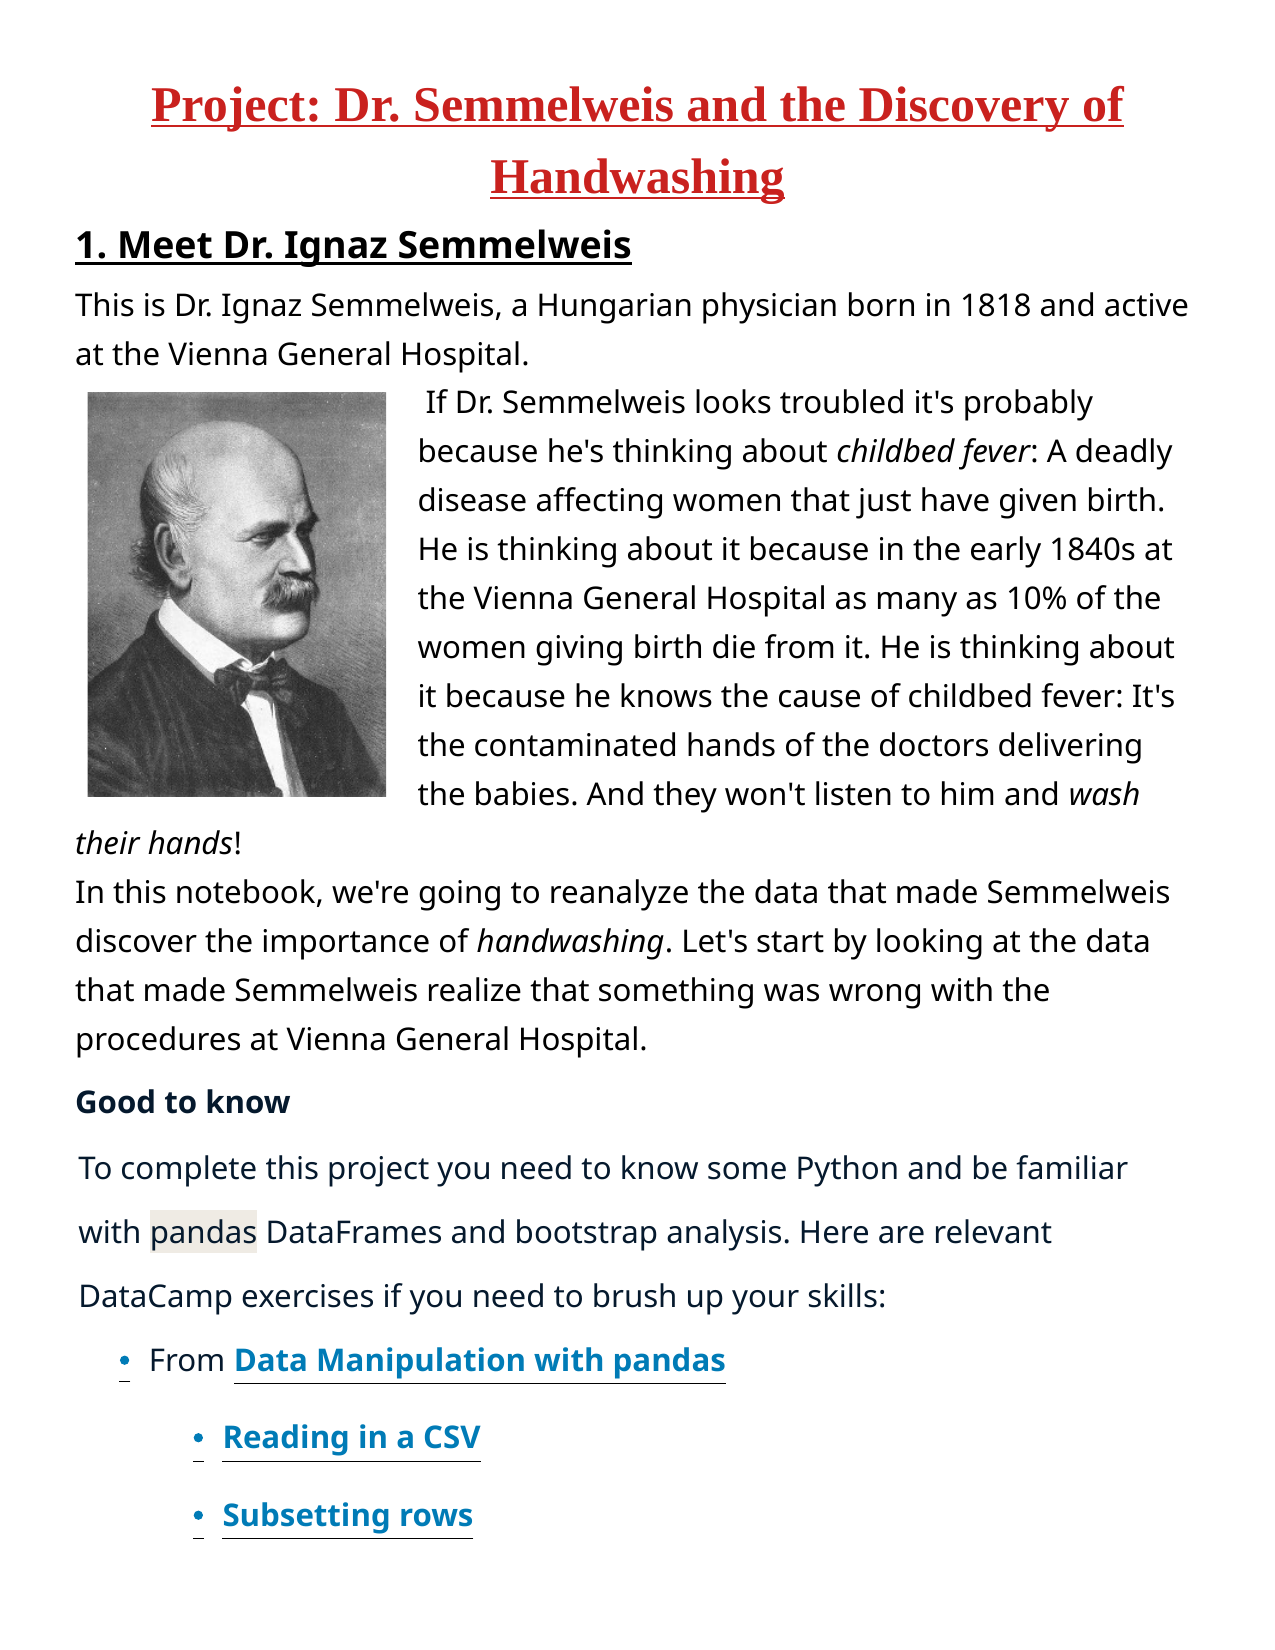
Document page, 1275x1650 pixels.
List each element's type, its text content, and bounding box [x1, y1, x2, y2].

text In this notebook, we're going to reanalyze the data that made Semmelweis discover the importance of handwashing. Let's start by looking at the data that made Semmelweis realize that something was wrong with the procedures at Vienna General Hospital. [75, 870, 1200, 1059]
subtitle 1. Meet Dr. Ignaz Semmelweis [75, 219, 1200, 270]
list Subsetting rows [193, 1493, 1200, 1538]
subtitle Project: Dr. Semmelweis and the Discovery of Handwashing [75, 75, 1200, 204]
text If Dr. Semmelweis looks troubled it's probably because he's thinking about childbed fever: A deadly disease affecting women that just have given birth. He is thinking about it because in the early 1840s at the Vienna General Hospital as many as 10% of the women giving birth die from it. He is thinking about it because he knows the cause of childbed fever: It's the contaminated hands of the doctors delivering the babies. And they won't listen to him and wash their hands! [75, 380, 1200, 864]
list Reading in a CSV [193, 1415, 1200, 1461]
subtitle Good to know [75, 1080, 1200, 1123]
list From Data Manipulation with pandas [119, 1338, 1200, 1383]
picture [87, 392, 387, 797]
text To complete this project you need to know some Python and be familiar with pandas DataFrames and bootstrap analysis. Here are relevant DataCamp exercises if you need to brush up your skills: [78, 1146, 1194, 1316]
text This is Dr. Ignaz Semmelweis, a Hungarian physician born in 1818 and active at the Vienna General Hospital. [75, 282, 1200, 374]
